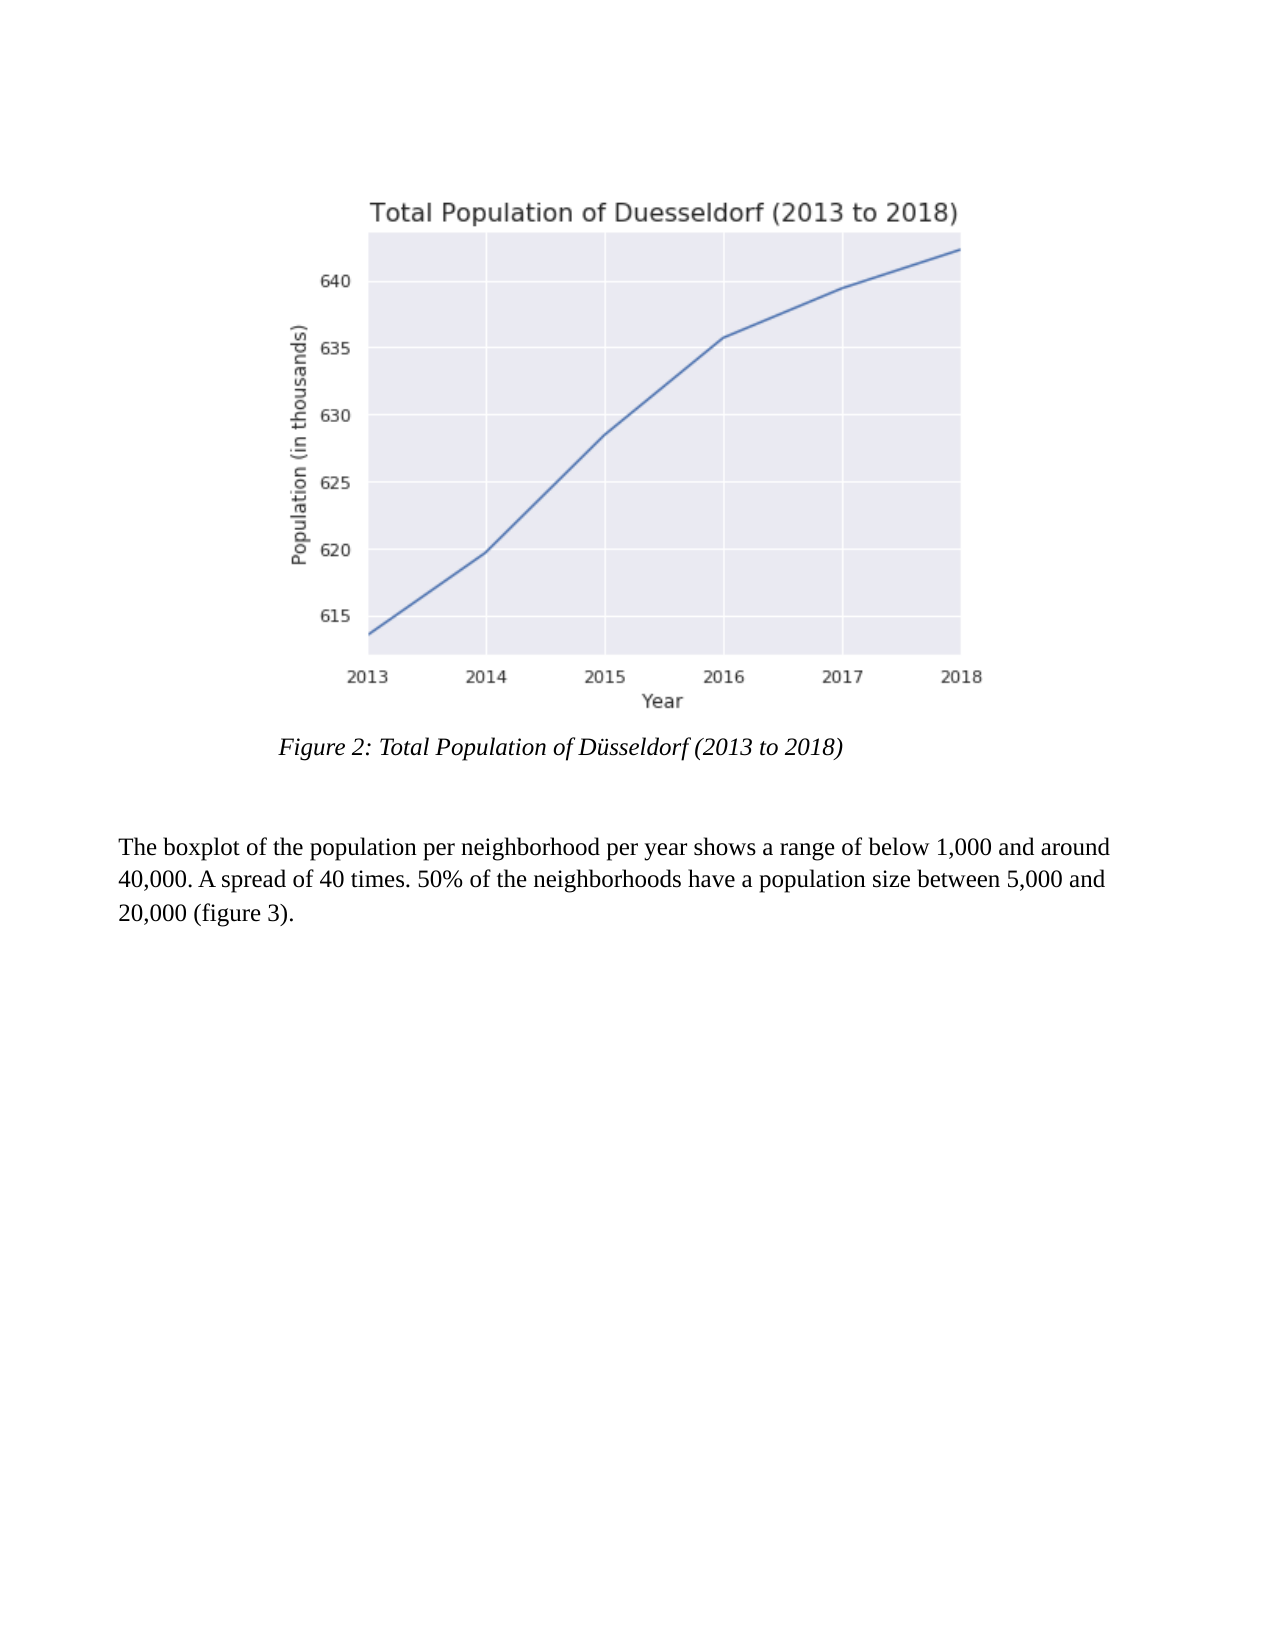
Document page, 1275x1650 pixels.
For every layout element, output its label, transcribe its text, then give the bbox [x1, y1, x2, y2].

text Figure 2: Total Population of Düsseldorf (2013 to 2018) [278, 727, 997, 761]
text The boxplot of the population per neighborhood per year shows a range of below 1,000 and around 40,000. A spread of 40 times. 50% of the neighborhoods have a population size between 5,000 and 20,000 (figure 3). [118, 832, 1157, 926]
picture [278, 178, 997, 727]
